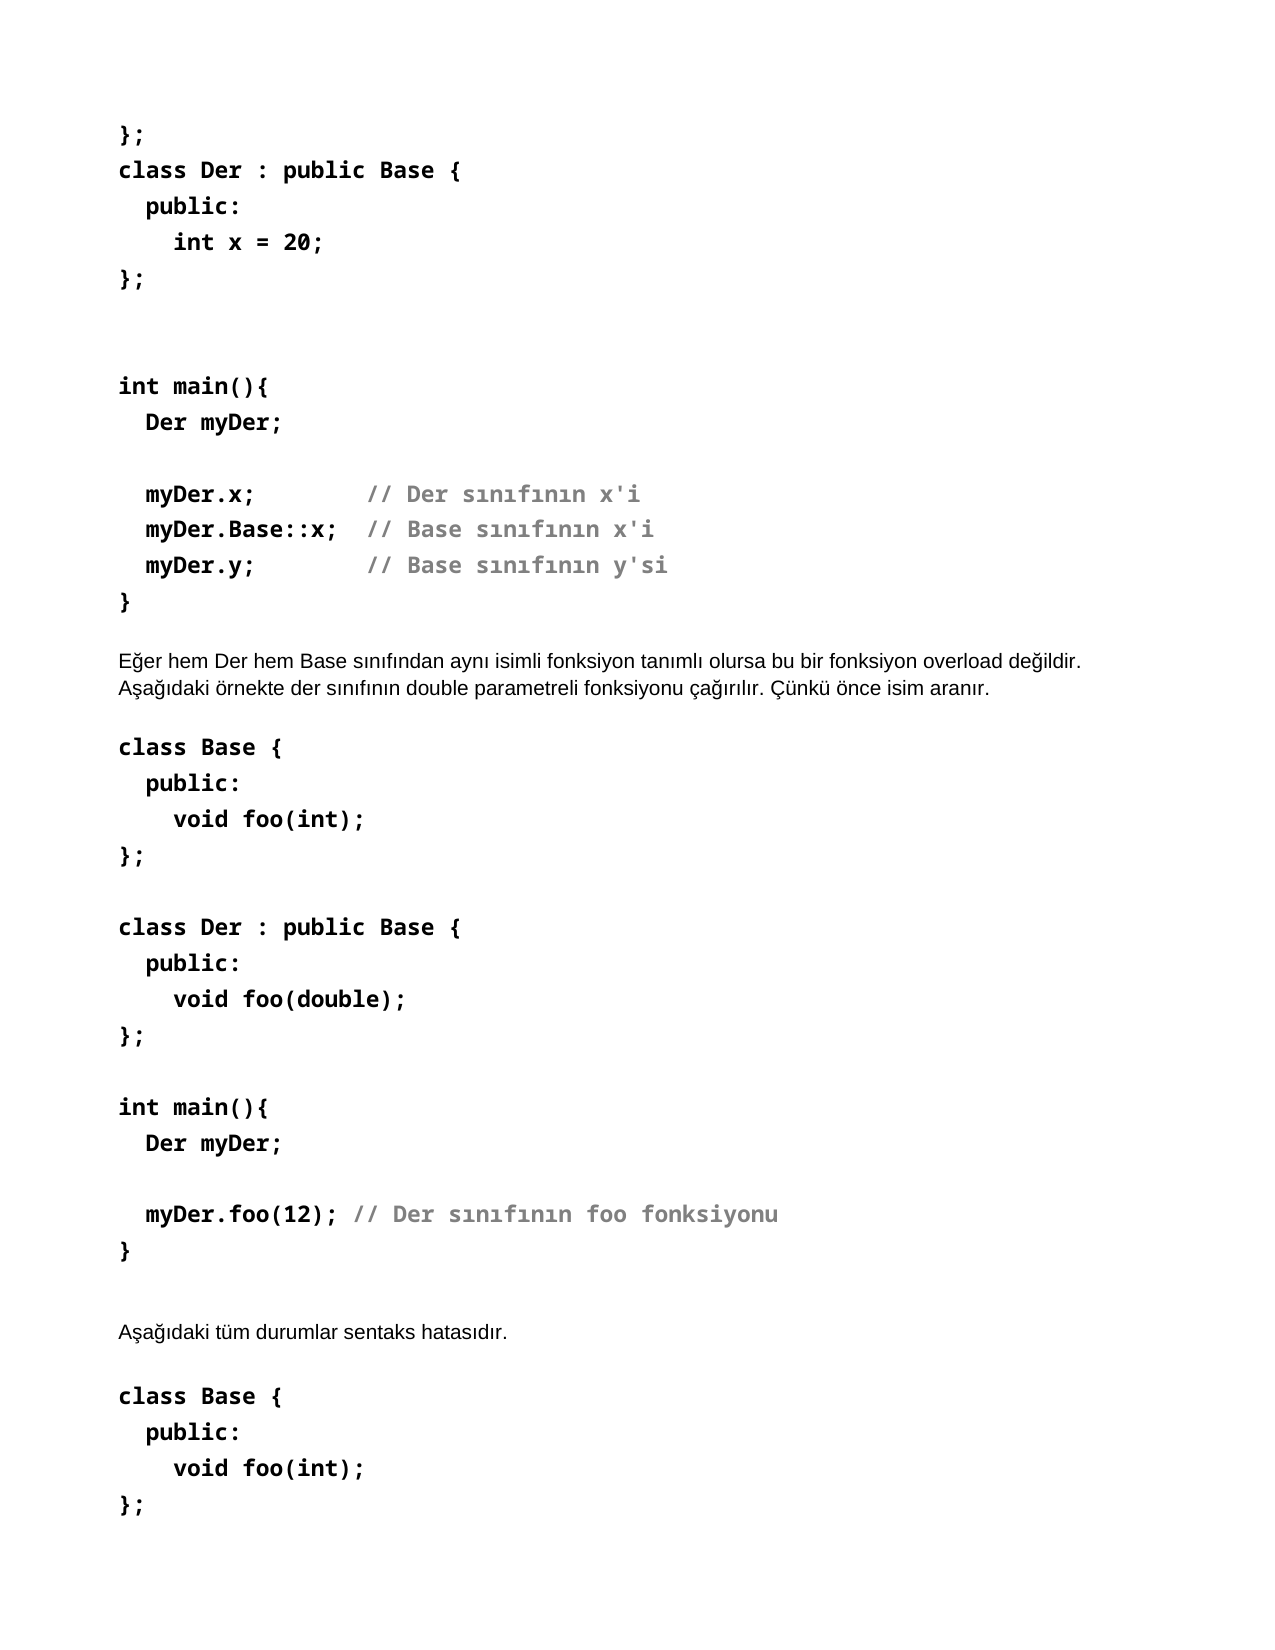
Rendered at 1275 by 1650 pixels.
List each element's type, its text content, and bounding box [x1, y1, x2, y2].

text Aşağıdaki tüm durumlar sentaks hatasıdır. [118, 1306, 1157, 1344]
text myDer.foo(12); // Der sınıfının foo fonksiyonu [118, 1198, 1157, 1230]
text void foo(int); [118, 803, 1157, 834]
text }; [118, 1487, 1157, 1519]
text class Der : public Base { [118, 154, 1157, 185]
text } [118, 1234, 1157, 1266]
text void foo(int); [118, 1452, 1157, 1483]
text }; [118, 262, 1157, 293]
text myDer.Base::x; // Base sınıfının x'i [118, 513, 1157, 545]
text public: [118, 1416, 1157, 1447]
text }; [118, 839, 1157, 870]
text int x = 20; [118, 226, 1157, 257]
text int main(){ [118, 370, 1157, 401]
text Der myDer; [118, 1127, 1157, 1158]
text Der myDer; [118, 406, 1157, 437]
text } [118, 585, 1157, 617]
text int main(){ [118, 1091, 1157, 1122]
text myDer.y; // Base sınıfının y'si [118, 549, 1157, 581]
text class Base { [118, 731, 1157, 762]
text public: [118, 947, 1157, 978]
text void foo(double); [118, 983, 1157, 1014]
text class Base { [118, 1380, 1157, 1411]
text }; [118, 118, 1157, 149]
text public: [118, 767, 1157, 798]
text myDer.x; // Der sınıfının x'i [118, 477, 1157, 509]
text public: [118, 190, 1157, 221]
text }; [118, 1019, 1157, 1050]
text Eğer hem Der hem Base sınıfından aynı isimli fonksiyon tanımlı olursa bu bir fonksiyon overload değildir. Aşağıdaki örnekte der sınıfının double parametreli fonksiyonu çağırılır. Çünkü önce isim aranır. [118, 649, 1157, 700]
text class Der : public Base { [118, 911, 1157, 942]
